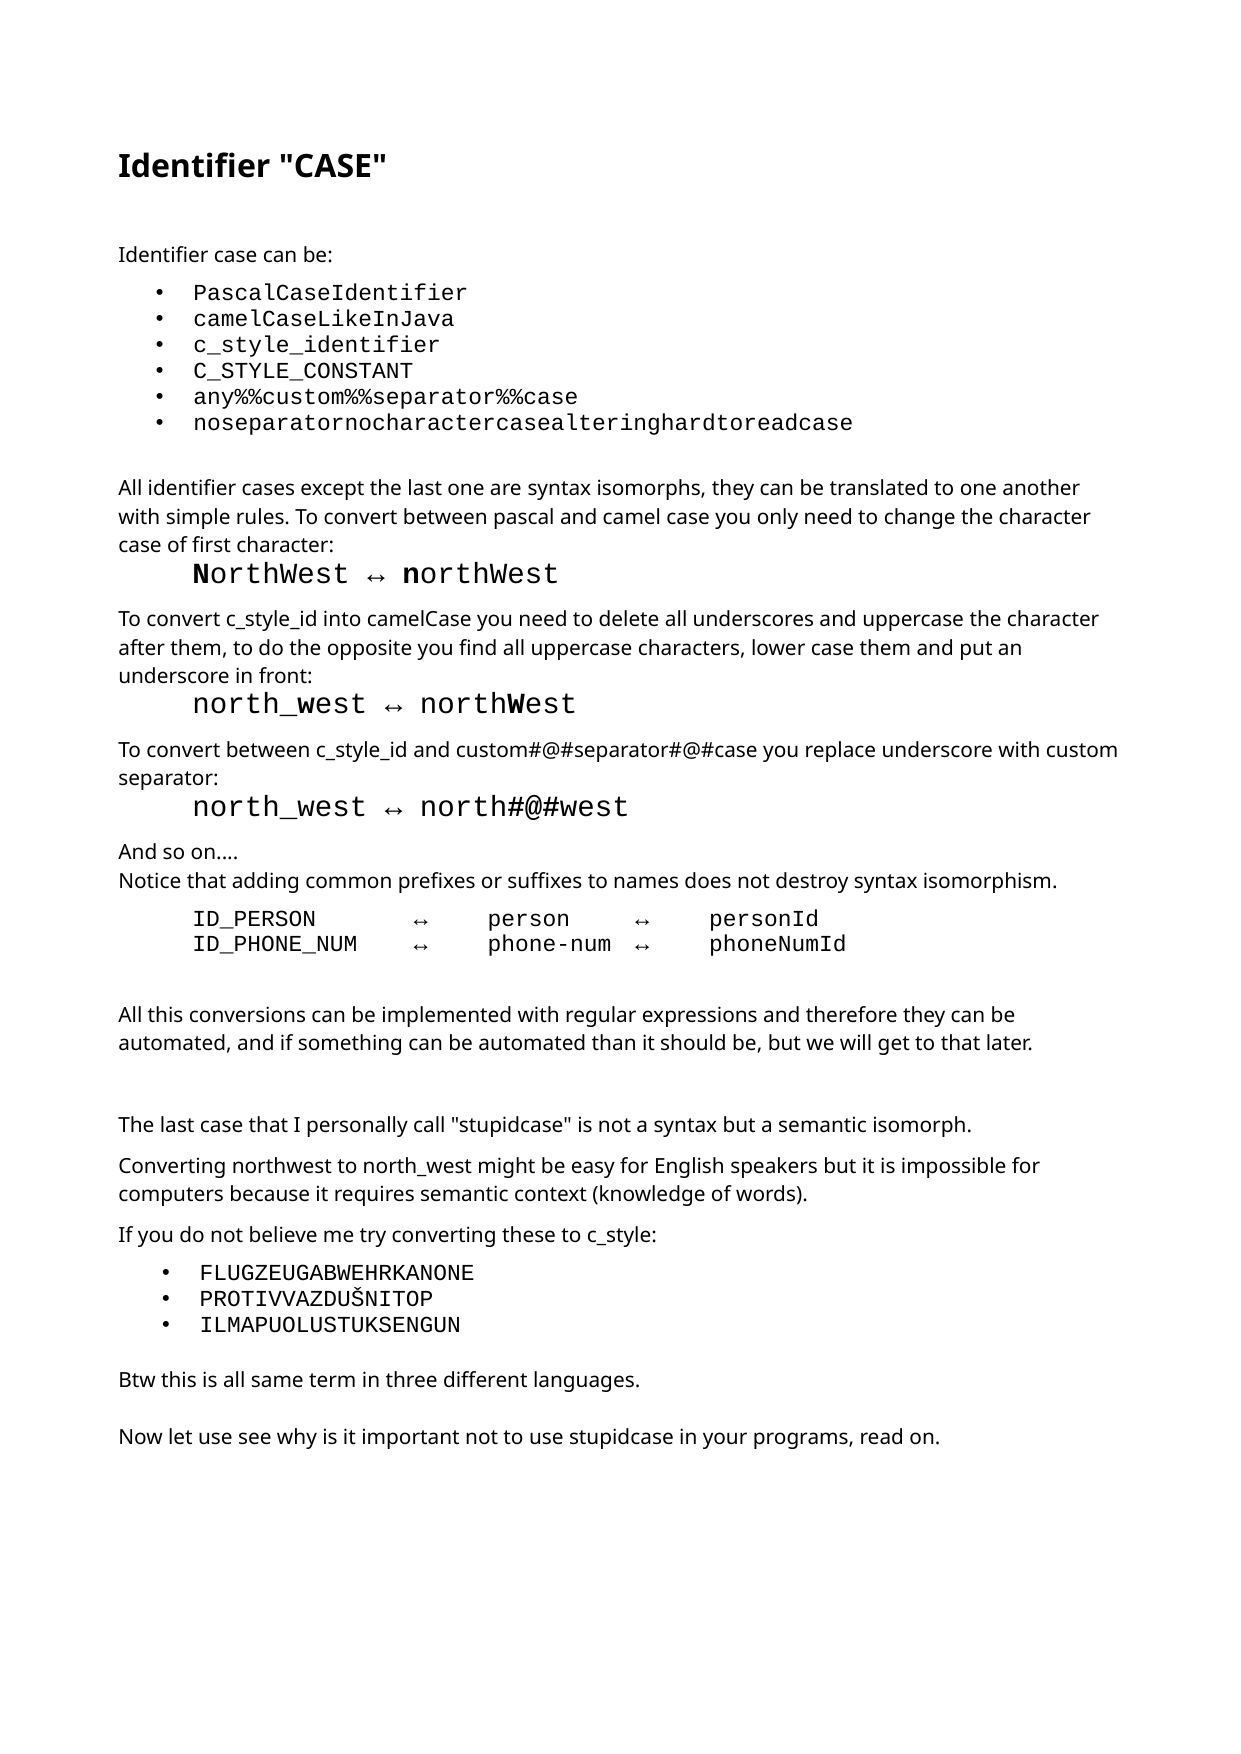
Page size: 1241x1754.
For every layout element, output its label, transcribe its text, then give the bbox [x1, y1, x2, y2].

text To convert between c_style_id and custom#@#separator#@#case you replace underscore with custom separator: [118, 735, 1122, 792]
text And so on.... [118, 837, 1122, 866]
text If you do not believe me try converting these to c_style: [118, 1220, 1122, 1249]
list c_style_identifier [156, 333, 1122, 359]
list PascalCaseIdentifier [156, 281, 1122, 307]
text NorthWest ↔ northWest [118, 559, 1122, 592]
list ILMAPUOLUSTUKSENGUN [162, 1313, 1122, 1339]
text All identifier cases except the last one are syntax isomorphs, they can be translated to one another with simple rules. To convert between pascal and camel case you only need to change the character case of first character: [118, 473, 1122, 559]
text north_west ↔ northWest [118, 689, 1122, 723]
text To convert c_style_id into camelCase you need to delete all underscores and uppercase the character after them, to do the opposite you find all uppercase characters, lower case them and put an underscore in front: [118, 604, 1122, 689]
text All this conversions can be implemented with regular expressions and therefore they can be automated, and if something can be automated than it should be, but we will get to that later. [118, 1000, 1122, 1057]
list FLUGZEUGABWEHRKANONE [162, 1261, 1122, 1287]
text Converting northwest to north_west might be easy for English speakers but it is impossible for computers because it requires semantic context (knowledge of words). [118, 1151, 1122, 1208]
list any%%custom%%separator%%case [156, 385, 1122, 411]
text ID_PHONE_NUM ↔ phone-num ↔ phoneNumId [192, 933, 1122, 959]
text The last case that I personally call "stupidcase" is not a syntax but a semantic isomorph. [118, 1110, 1122, 1138]
text Now let use see why is it important not to use stupidcase in your programs, read on. [118, 1422, 1122, 1450]
text north_west ↔ north#@#west [118, 792, 1122, 825]
list camelCaseLikeInJava [156, 307, 1122, 333]
list PROTIVVAZDUŠNITOP [162, 1287, 1122, 1313]
text Notice that adding common prefixes or suffixes to names does not destroy syntax isomorphism. [118, 866, 1122, 894]
subtitle Identifier "CASE" [118, 143, 1122, 187]
text Identifier case can be: [118, 240, 1122, 269]
list noseparatornocharactercasealteringhardtoreadcase [156, 411, 1122, 437]
text Btw this is all same term in three different languages. [118, 1365, 1122, 1393]
text ID_PERSON ↔ person ↔ personId [192, 907, 1122, 933]
list C_STYLE_CONSTANT [156, 359, 1122, 385]
